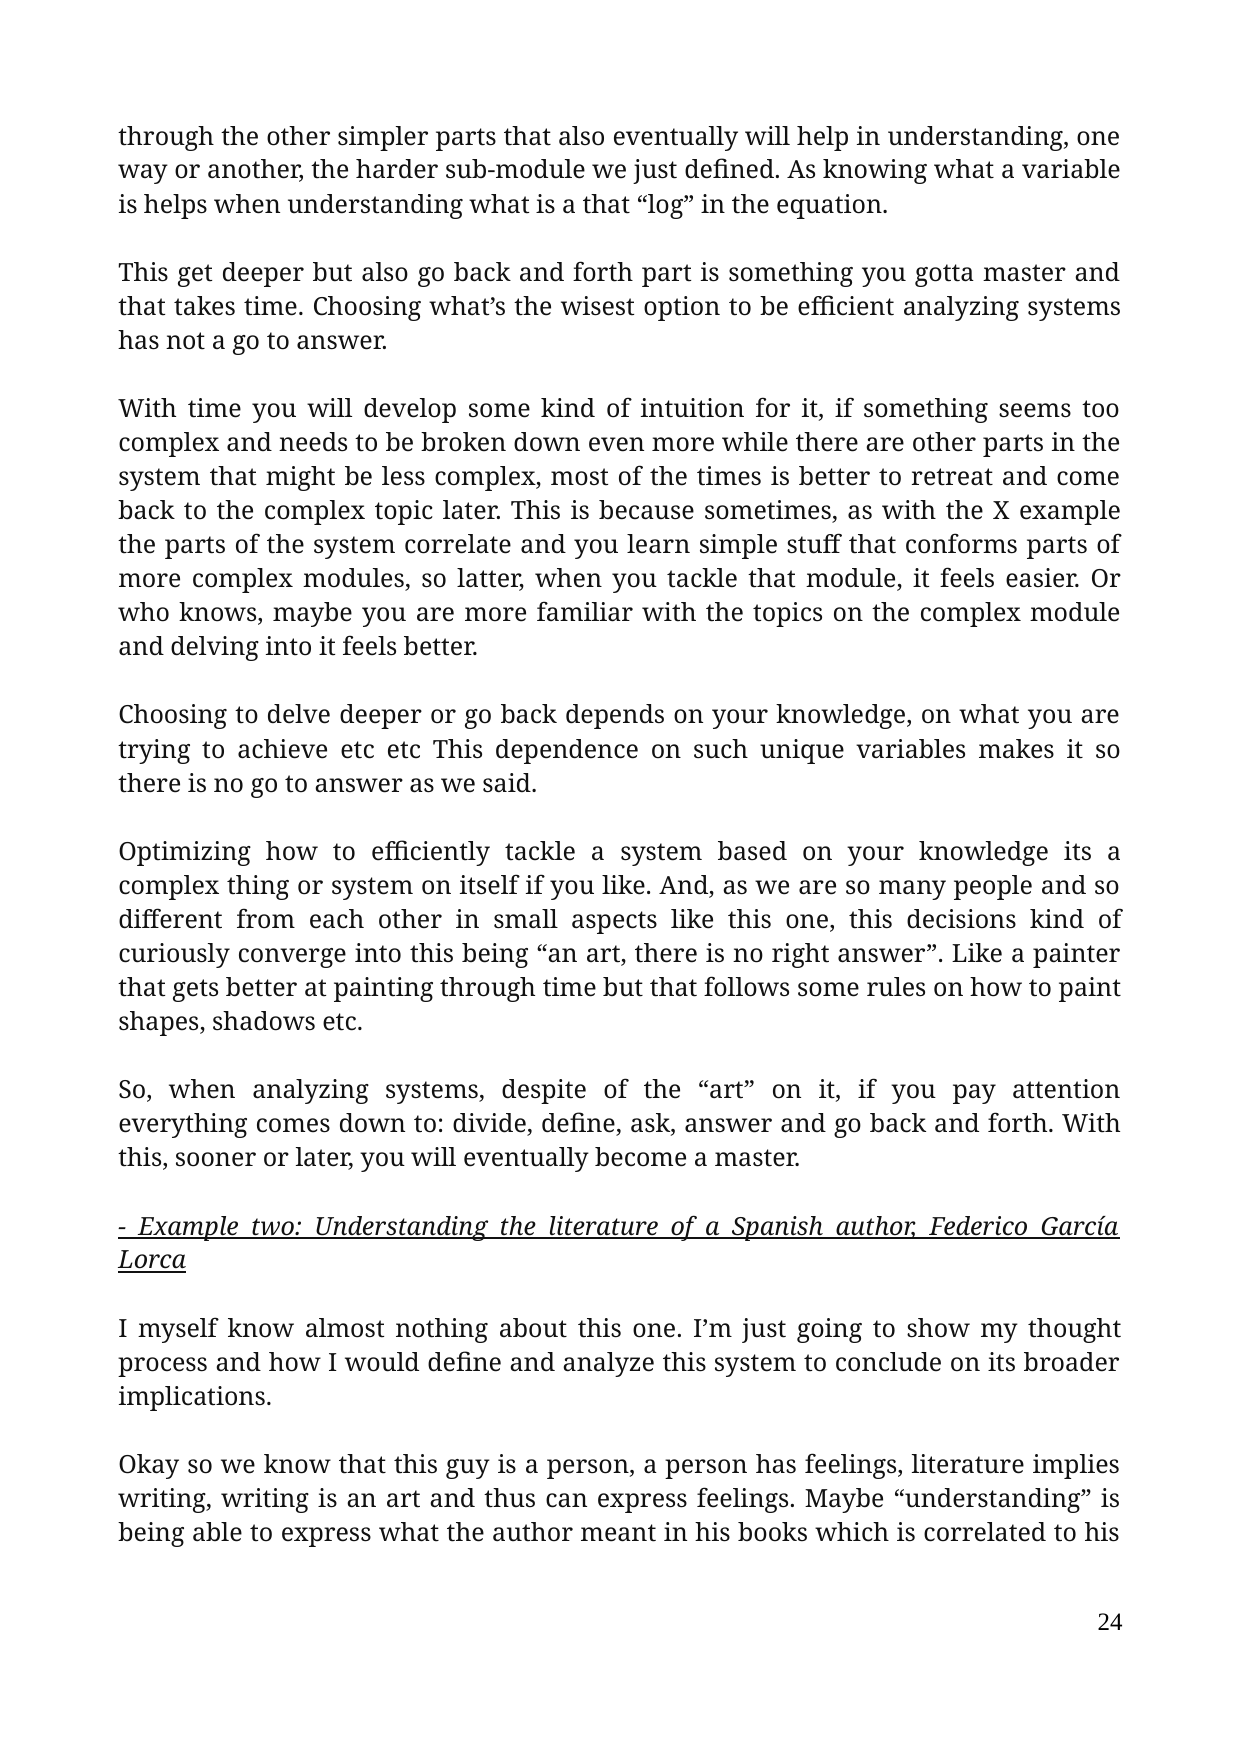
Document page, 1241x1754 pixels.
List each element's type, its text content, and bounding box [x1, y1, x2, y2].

text So, when analyzing systems, despite of the “art” on it, if you pay attention everything comes down to: divide, define, ask, answer and go back and forth. With this, sooner or later, you will eventually become a master. [118, 1072, 1122, 1174]
text With time you will develop some kind of intuition for it, if something seems too complex and needs to be broken down even more while there are other parts in the system that might be less complex, most of the times is better to retreat and come back to the complex topic later. This is because sometimes, as with the X example the parts of the system correlate and you learn simple stuff that conforms parts of more complex modules, so latter, when you tackle that module, it feels easier. Or who knows, maybe you are more familiar with the topics on the complex module and delving into it feels better. [118, 391, 1122, 663]
text Okay so we know that this guy is a person, a person has feelings, literature implies writing, writing is an art and thus can express feelings. Maybe “understanding” is being able to express what the author meant in his books which is correlated to his [118, 1447, 1122, 1549]
text Optimizing how to efficiently tackle a system based on your knowledge its a complex thing or system on itself if you like. And, as we are so many people and so different from each other in small aspects like this one, this decisions kind of curiously converge into this being “an art, there is no right answer”. Like a painter that gets better at painting through time but that follows some rules on how to paint shapes, shadows etc. [118, 833, 1122, 1038]
text - Example two: Understanding the literature of a Spanish author, Federico García Lorca [118, 1208, 1122, 1276]
text Choosing to delve deeper or go back depends on your knowledge, on what you are trying to achieve etc etc This dependence on such unique variables makes it so there is no go to answer as we said. [118, 697, 1122, 799]
text I myself know almost nothing about this one. I’m just going to show my thought process and how I would define and analyze this system to conclude on its broader implications. [118, 1310, 1122, 1412]
text This get deeper but also go back and forth part is something you gotta master and that takes time. Choosing what’s the wisest option to be efficient analyzing systems has not a go to answer. [118, 254, 1122, 357]
text through the other simpler parts that also eventually will help in understanding, one way or another, the harder sub-module we just defined. As knowing what a variable is helps when understanding what is a that “log” in the equation. [118, 118, 1122, 220]
